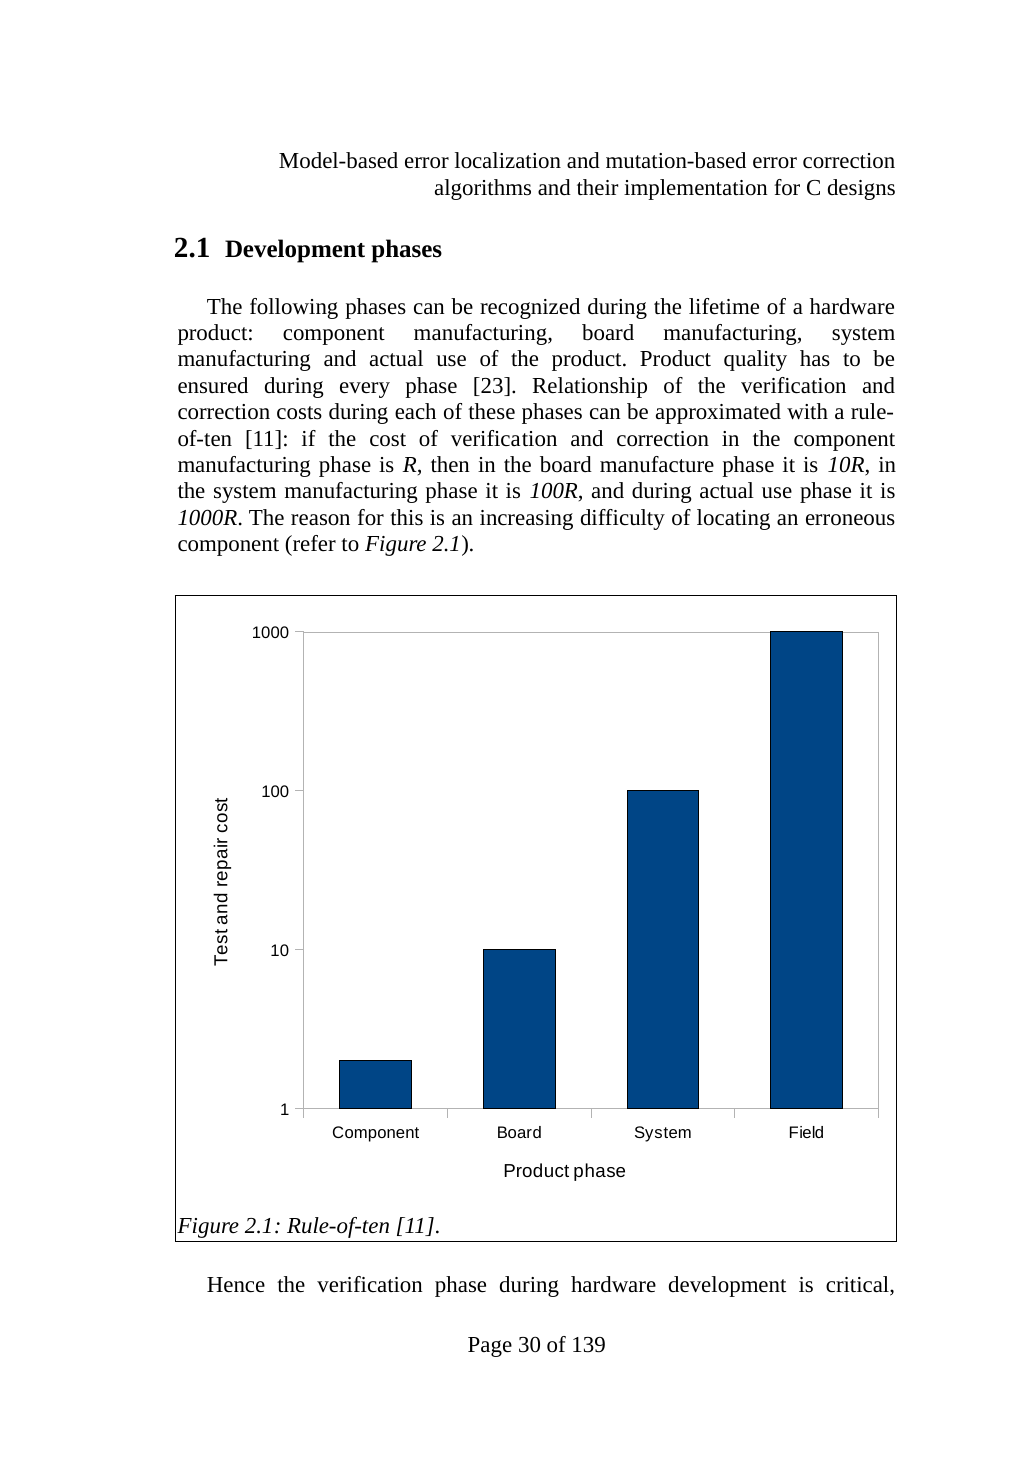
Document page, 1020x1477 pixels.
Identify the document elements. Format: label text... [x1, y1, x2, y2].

text Figure 2.1: Rule-of-ten [11]. [177, 1213, 893, 1238]
text Hence the verification phase during hardware development is critical, [177, 1242, 896, 1297]
text [177, 556, 896, 595]
text The following phases can be recognized during the lifetime of a hardware product: component manufacturing, board manufacturing, system manufacturing and actual use of the product. Product quality has to be ensured during every phase [23]. Relationship of the verification and correction costs during each of these phases can be approximated with a rule-of-ten [11]: if the cost of verification and correction in the component manufacturing phase is R, then in the board manufacture phase it is 10R, in the system manufacturing phase it is 100R, and during actual use phase it is 1000R. The reason for this is an increasing difficulty of locating an erroneous component (refer to Figure 2.1). [176, 596, 896, 1241]
text The following phases can be recognized during the lifetime of a hardware product: component manufacturing, board manufacturing, system manufacturing and actual use of the product. Product quality has to be ensured during every phase [23]. Relationship of the verification and correction costs during each of these phases can be approximated with a rule-of-ten [11]: if the cost of verification and correction in the component manufacturing phase is R, then in the board manufacture phase it is 10R, in the system manufacturing phase it is 100R, and during actual use phase it is 1000R. The reason for this is an increasing difficulty of locating an erroneous component (refer to Figure 2.1). [177, 293, 896, 556]
subtitle Development phases [166, 230, 896, 263]
